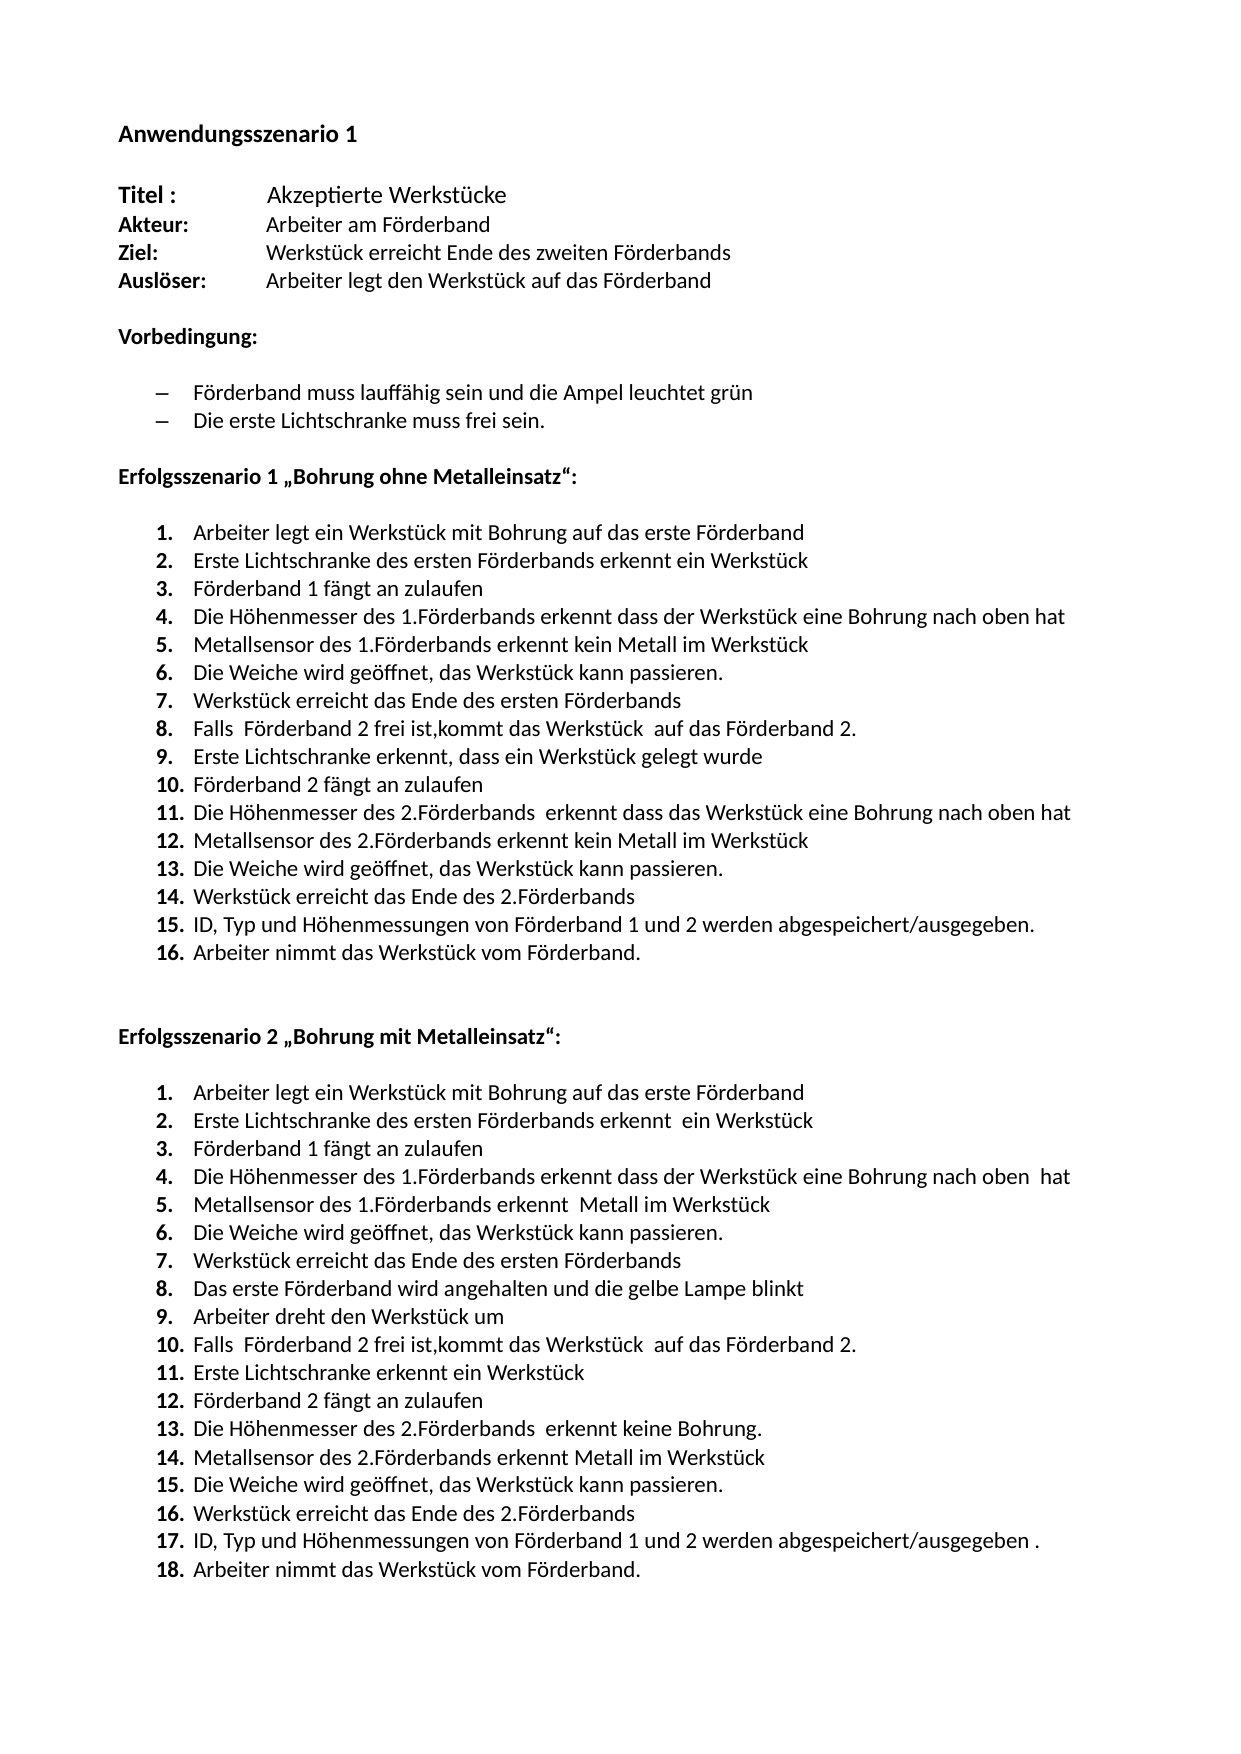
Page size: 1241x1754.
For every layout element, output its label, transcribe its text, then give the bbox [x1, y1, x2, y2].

list Förderband 2 fängt an zulaufen [156, 770, 1122, 798]
list Die Höhenmesser des 1.Förderbands erkennt dass der Werkstück eine Bohrung nach oben hat [156, 1162, 1122, 1190]
list Werkstück erreicht das Ende des ersten Förderbands [156, 686, 1122, 714]
list ID, Typ und Höhenmessungen von Förderband 1 und 2 werden abgespeichert/ausgegeben . [156, 1527, 1122, 1555]
list ID, Typ und Höhenmessungen von Förderband 1 und 2 werden abgespeichert/ausgegeben. [156, 910, 1122, 938]
list Werkstück erreicht das Ende des 2.Förderbands [156, 1499, 1122, 1527]
text Ziel: Werkstück erreicht Ende des zweiten Förderbands [118, 238, 1122, 266]
list Werkstück erreicht das Ende des ersten Förderbands [156, 1246, 1122, 1274]
text Erfolgsszenario 2 „Bohrung mit Metalleinsatz“: [118, 1022, 1122, 1050]
list Die Höhenmesser des 2.Förderbands erkennt dass das Werkstück eine Bohrung nach oben hat [156, 798, 1122, 826]
text Auslöser: Arbeiter legt den Werkstück auf das Förderband [118, 266, 1122, 294]
list Die Weiche wird geöffnet, das Werkstück kann passieren. [156, 1218, 1122, 1246]
text Akteur: Arbeiter am Förderband [118, 210, 1122, 238]
text Titel : Akzeptierte Werkstücke [118, 179, 1122, 210]
list Die Höhenmesser des 1.Förderbands erkennt dass der Werkstück eine Bohrung nach oben hat [156, 602, 1122, 630]
list Arbeiter legt ein Werkstück mit Bohrung auf das erste Förderband [156, 1078, 1122, 1106]
list Förderband 2 fängt an zulaufen [156, 1387, 1122, 1414]
list Förderband muss lauffähig sein und die Ampel leuchtet grün [156, 378, 1122, 406]
list Falls Förderband 2 frei ist,kommt das Werkstück auf das Förderband 2. [156, 1331, 1122, 1358]
list Metallsensor des 1.Förderbands erkennt kein Metall im Werkstück [156, 630, 1122, 658]
list Metallsensor des 2.Förderbands erkennt kein Metall im Werkstück [156, 826, 1122, 854]
text Vorbedingung: [118, 322, 1122, 350]
list Förderband 1 fängt an zulaufen [156, 1134, 1122, 1162]
list Arbeiter dreht den Werkstück um [156, 1302, 1122, 1331]
list Die Weiche wird geöffnet, das Werkstück kann passieren. [156, 854, 1122, 882]
list Erste Lichtschranke erkennt ein Werkstück [156, 1358, 1122, 1387]
list Förderband 1 fängt an zulaufen [156, 574, 1122, 602]
list Metallsensor des 1.Förderbands erkennt Metall im Werkstück [156, 1190, 1122, 1218]
list Metallsensor des 2.Förderbands erkennt Metall im Werkstück [156, 1443, 1122, 1471]
list Werkstück erreicht das Ende des 2.Förderbands [156, 882, 1122, 910]
list Falls Förderband 2 frei ist,kommt das Werkstück auf das Förderband 2. [156, 714, 1122, 742]
list Die Höhenmesser des 2.Förderbands erkennt keine Bohrung. [156, 1414, 1122, 1443]
list Erste Lichtschranke erkennt, dass ein Werkstück gelegt wurde [156, 742, 1122, 770]
list Die Weiche wird geöffnet, das Werkstück kann passieren. [156, 658, 1122, 686]
list Das erste Förderband wird angehalten und die gelbe Lampe blinkt [156, 1274, 1122, 1302]
list Arbeiter nimmt das Werkstück vom Förderband. [156, 938, 1122, 966]
text Erfolgsszenario 1 „Bohrung ohne Metalleinsatz“: [118, 462, 1122, 490]
list Die erste Lichtschranke muss frei sein. [156, 406, 1122, 434]
list Arbeiter legt ein Werkstück mit Bohrung auf das erste Förderband [156, 518, 1122, 546]
list Erste Lichtschranke des ersten Förderbands erkennt ein Werkstück [156, 546, 1122, 574]
text ­Anwendungsszenario 1 [118, 118, 1122, 149]
list Arbeiter nimmt das Werkstück vom Förderband. [156, 1555, 1122, 1583]
list Die Weiche wird geöffnet, das Werkstück kann passieren. [156, 1471, 1122, 1499]
list Erste Lichtschranke des ersten Förderbands erkennt ein Werkstück [156, 1106, 1122, 1134]
